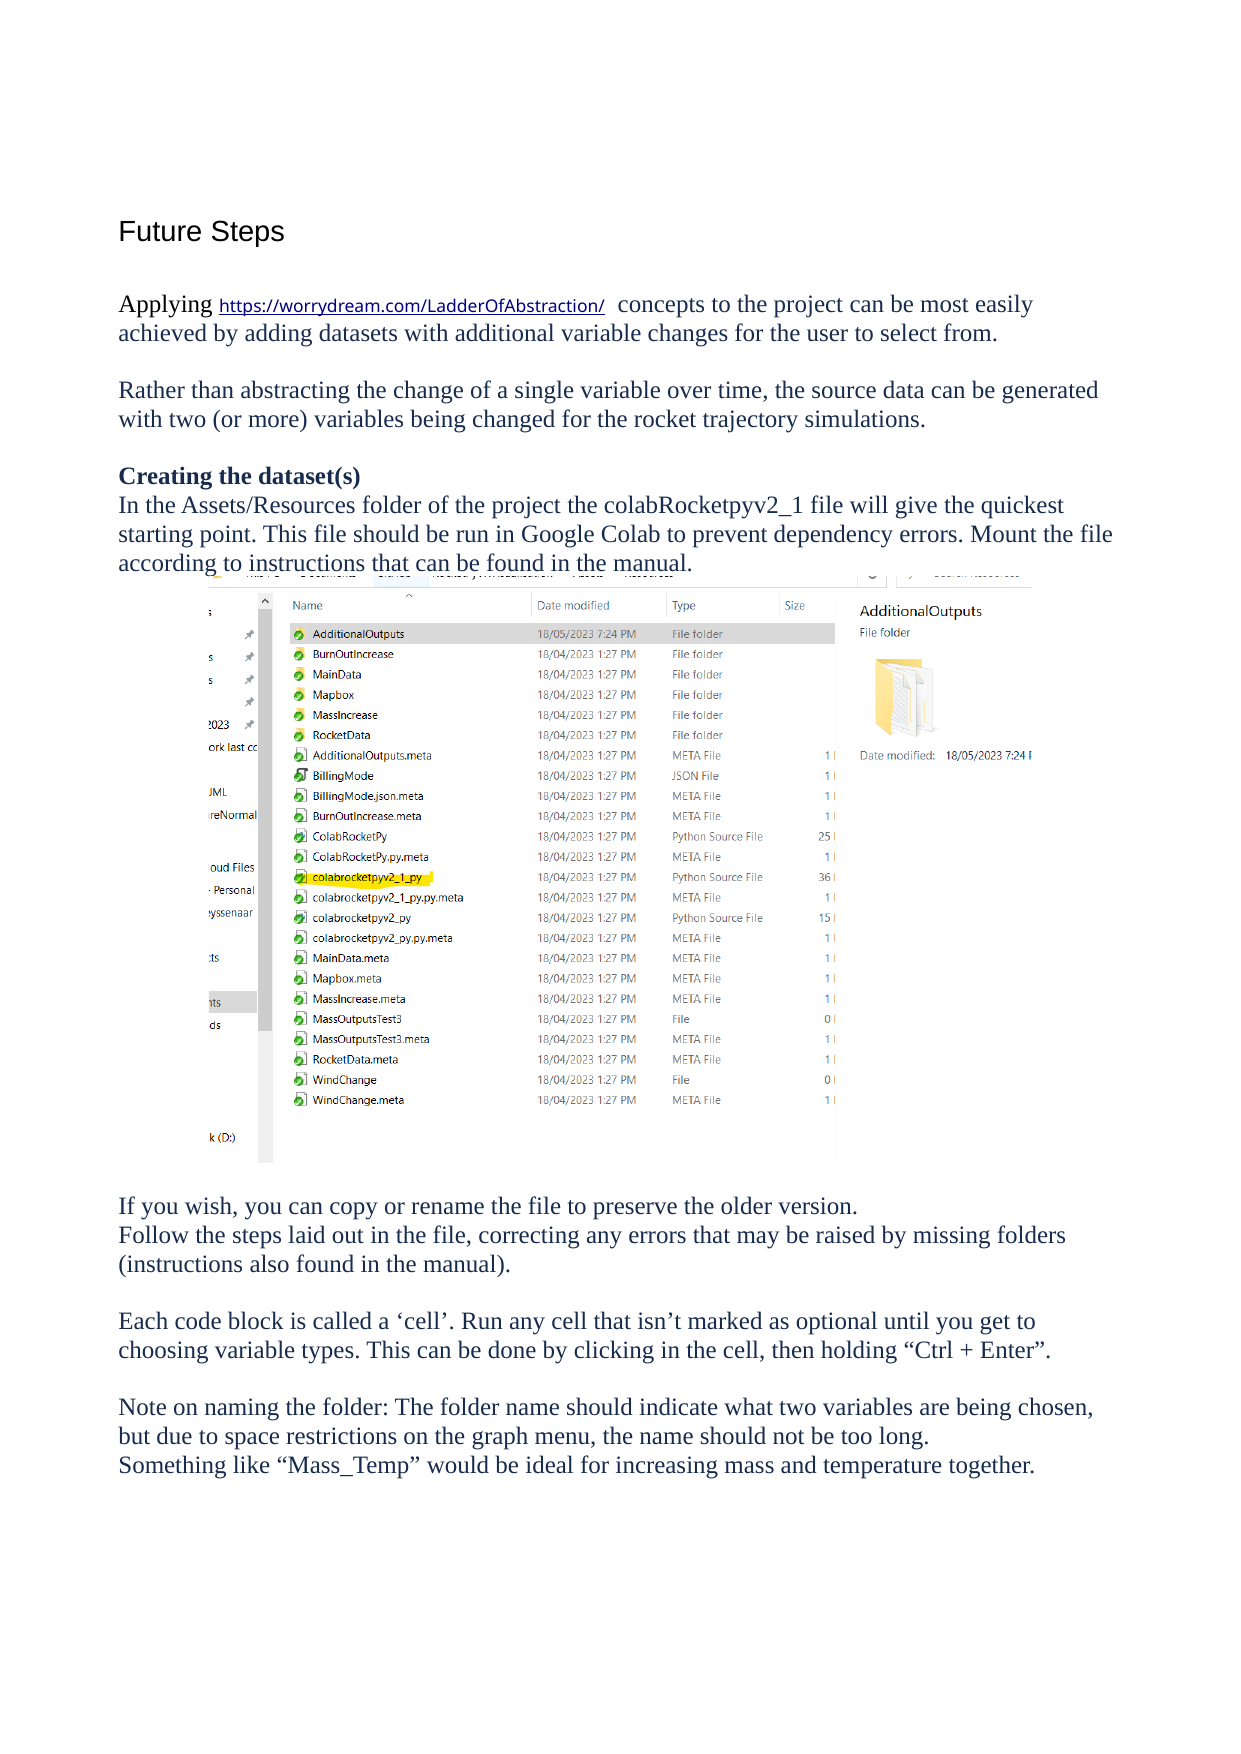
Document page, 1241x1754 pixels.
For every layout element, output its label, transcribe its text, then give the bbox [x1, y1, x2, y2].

text In the Assets/Resources folder of the project the colabRocketpyv2_1 file will give the quickest starting point. This file should be run in Google Colab to prevent dependency errors. Mount the file according to instructions that can be found in the manual. [118, 490, 1122, 576]
text Creating the dataset(s) [118, 461, 1122, 490]
text Each code block is called a ‘cell’. Run any cell that isn’t marked as optional until you get to choosing variable types. This can be done by clicking in the cell, then holding “Ctrl + Enter”. [118, 1306, 1122, 1364]
picture [208, 576, 1032, 1163]
text Something like “Mass_Temp” would be ideal for increasing mass and temperature together. [118, 1450, 1122, 1479]
text Rather than abstracting the change of a single variable over time, the source data can be generated with two (or more) variables being changed for the rocket trajectory simulations. [118, 375, 1122, 433]
text Follow the steps laid out in the file, correcting any errors that may be raised by missing folders (instructions also found in the manual). [118, 1220, 1122, 1277]
subtitle Future Steps [118, 214, 1122, 248]
text Applying https://worrydream.com/LadderOfAbstraction/ concepts to the project can be most easily achieved by adding datasets with additional variable changes for the user to select from. [118, 289, 1122, 346]
text If you wish, you can copy or rename the file to preserve the older version. [118, 1191, 1122, 1220]
text Note on naming the folder: The folder name should indicate what two variables are being chosen, but due to space restrictions on the graph menu, the name should not be too long. [118, 1392, 1122, 1450]
